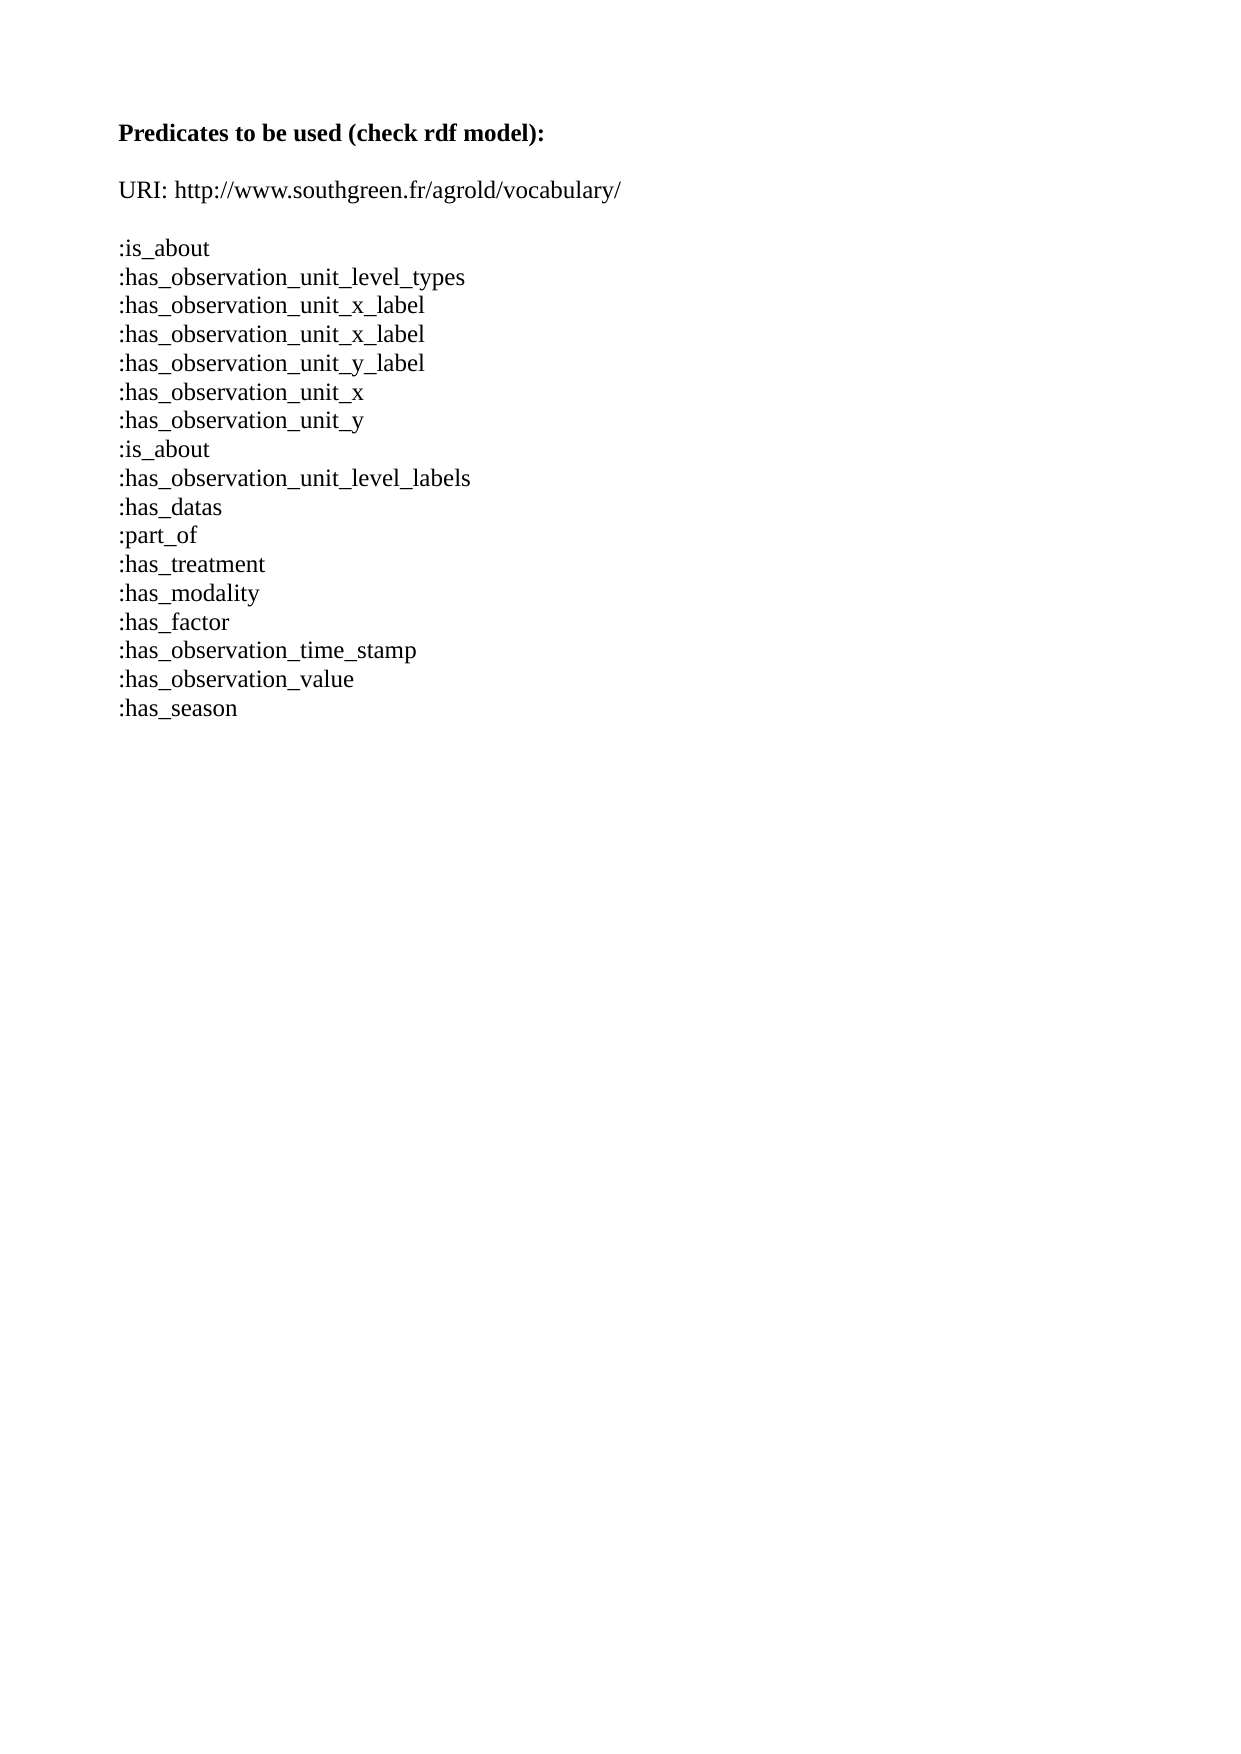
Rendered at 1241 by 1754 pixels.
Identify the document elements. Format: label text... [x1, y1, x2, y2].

text :has_observation_unit_x_label [118, 319, 1122, 348]
text URI: http://www.southgreen.fr/agrold/vocabulary/ [118, 176, 1122, 204]
text :has_factor [118, 607, 1122, 636]
text :has_observation_unit_x_label [118, 291, 1122, 319]
text :has_observation_unit_y_label [118, 348, 1122, 377]
text Predicates to be used (check rdf model): [118, 118, 1122, 147]
text :has_observation_time_stamp [118, 636, 1122, 664]
text :has_treatment [118, 549, 1122, 578]
text :has_observation_unit_level_labels [118, 463, 1122, 492]
text :has_datas [118, 492, 1122, 521]
text :is_about [118, 434, 1122, 463]
text :has_observation_value [118, 664, 1122, 693]
text :has_observation_unit_x [118, 377, 1122, 406]
text :has_season [118, 693, 1122, 722]
text :is_about [118, 233, 1122, 262]
text :has_modality [118, 578, 1122, 607]
text :has_observation_unit_y [118, 406, 1122, 434]
text :part_of [118, 521, 1122, 549]
text :has_observation_unit_level_types [118, 262, 1122, 291]
